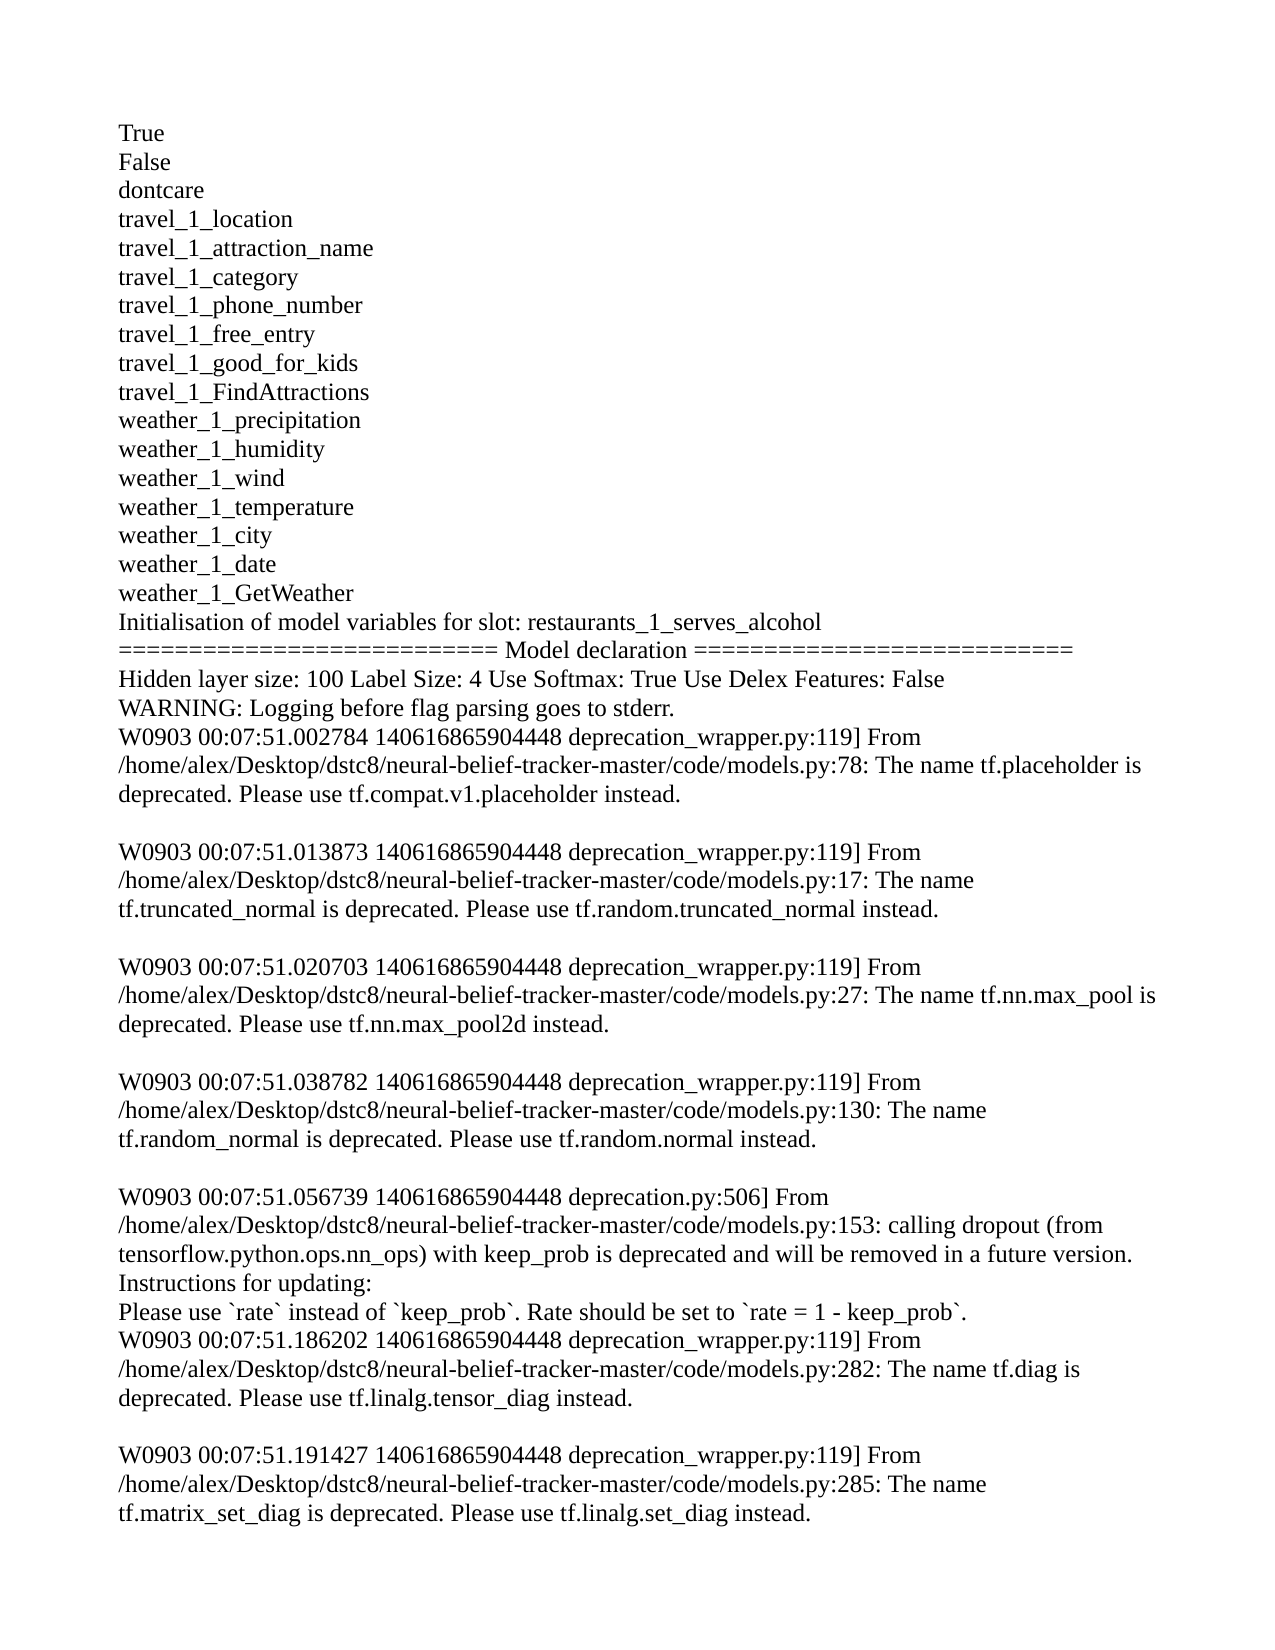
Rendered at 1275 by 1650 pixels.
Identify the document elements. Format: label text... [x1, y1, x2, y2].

text WARNING: Logging before flag parsing goes to stderr. [118, 693, 1157, 722]
text travel_1_location [118, 204, 1157, 233]
text W0903 00:07:51.038782 140616865904448 deprecation_wrapper.py:119] From /home/alex/Desktop/dstc8/neural-belief-tracker-master/code/models.py:130: The name tf.random_normal is deprecated. Please use tf.random.normal instead. [118, 1067, 1157, 1153]
text True [118, 118, 1157, 147]
text W0903 00:07:51.002784 140616865904448 deprecation_wrapper.py:119] From /home/alex/Desktop/dstc8/neural-belief-tracker-master/code/models.py:78: The name tf.placeholder is deprecated. Please use tf.compat.v1.placeholder instead. [118, 722, 1157, 808]
text weather_1_wind [118, 463, 1157, 492]
text travel_1_attraction_name [118, 233, 1157, 262]
text W0903 00:07:51.056739 140616865904448 deprecation.py:506] From /home/alex/Desktop/dstc8/neural-belief-tracker-master/code/models.py:153: calling dropout (from tensorflow.python.ops.nn_ops) with keep_prob is deprecated and will be removed in a future version. [118, 1182, 1157, 1268]
text dontcare [118, 176, 1157, 204]
text travel_1_free_entry [118, 319, 1157, 348]
text weather_1_temperature [118, 492, 1157, 521]
text travel_1_FindAttractions [118, 377, 1157, 406]
text W0903 00:07:51.020703 140616865904448 deprecation_wrapper.py:119] From /home/alex/Desktop/dstc8/neural-belief-tracker-master/code/models.py:27: The name tf.nn.max_pool is deprecated. Please use tf.nn.max_pool2d instead. [118, 952, 1157, 1038]
text Instructions for updating: [118, 1268, 1157, 1297]
text W0903 00:07:51.191427 140616865904448 deprecation_wrapper.py:119] From /home/alex/Desktop/dstc8/neural-belief-tracker-master/code/models.py:285: The name tf.matrix_set_diag is deprecated. Please use tf.linalg.set_diag instead. [118, 1441, 1157, 1527]
text Please use `rate` instead of `keep_prob`. Rate should be set to `rate = 1 - keep_prob`. [118, 1297, 1157, 1326]
text Hidden layer size: 100 Label Size: 4 Use Softmax: True Use Delex Features: False [118, 664, 1157, 693]
text =========================== Model declaration =========================== [118, 636, 1157, 664]
text weather_1_humidity [118, 434, 1157, 463]
text W0903 00:07:51.013873 140616865904448 deprecation_wrapper.py:119] From /home/alex/Desktop/dstc8/neural-belief-tracker-master/code/models.py:17: The name tf.truncated_normal is deprecated. Please use tf.random.truncated_normal instead. [118, 837, 1157, 923]
text weather_1_GetWeather [118, 578, 1157, 607]
text False [118, 147, 1157, 176]
text weather_1_city [118, 521, 1157, 549]
text Initialisation of model variables for slot: restaurants_1_serves_alcohol [118, 607, 1157, 636]
text W0903 00:07:51.186202 140616865904448 deprecation_wrapper.py:119] From /home/alex/Desktop/dstc8/neural-belief-tracker-master/code/models.py:282: The name tf.diag is deprecated. Please use tf.linalg.tensor_diag instead. [118, 1326, 1157, 1412]
text travel_1_category [118, 262, 1157, 291]
text weather_1_date [118, 549, 1157, 578]
text travel_1_good_for_kids [118, 348, 1157, 377]
text travel_1_phone_number [118, 291, 1157, 319]
text weather_1_precipitation [118, 406, 1157, 434]
